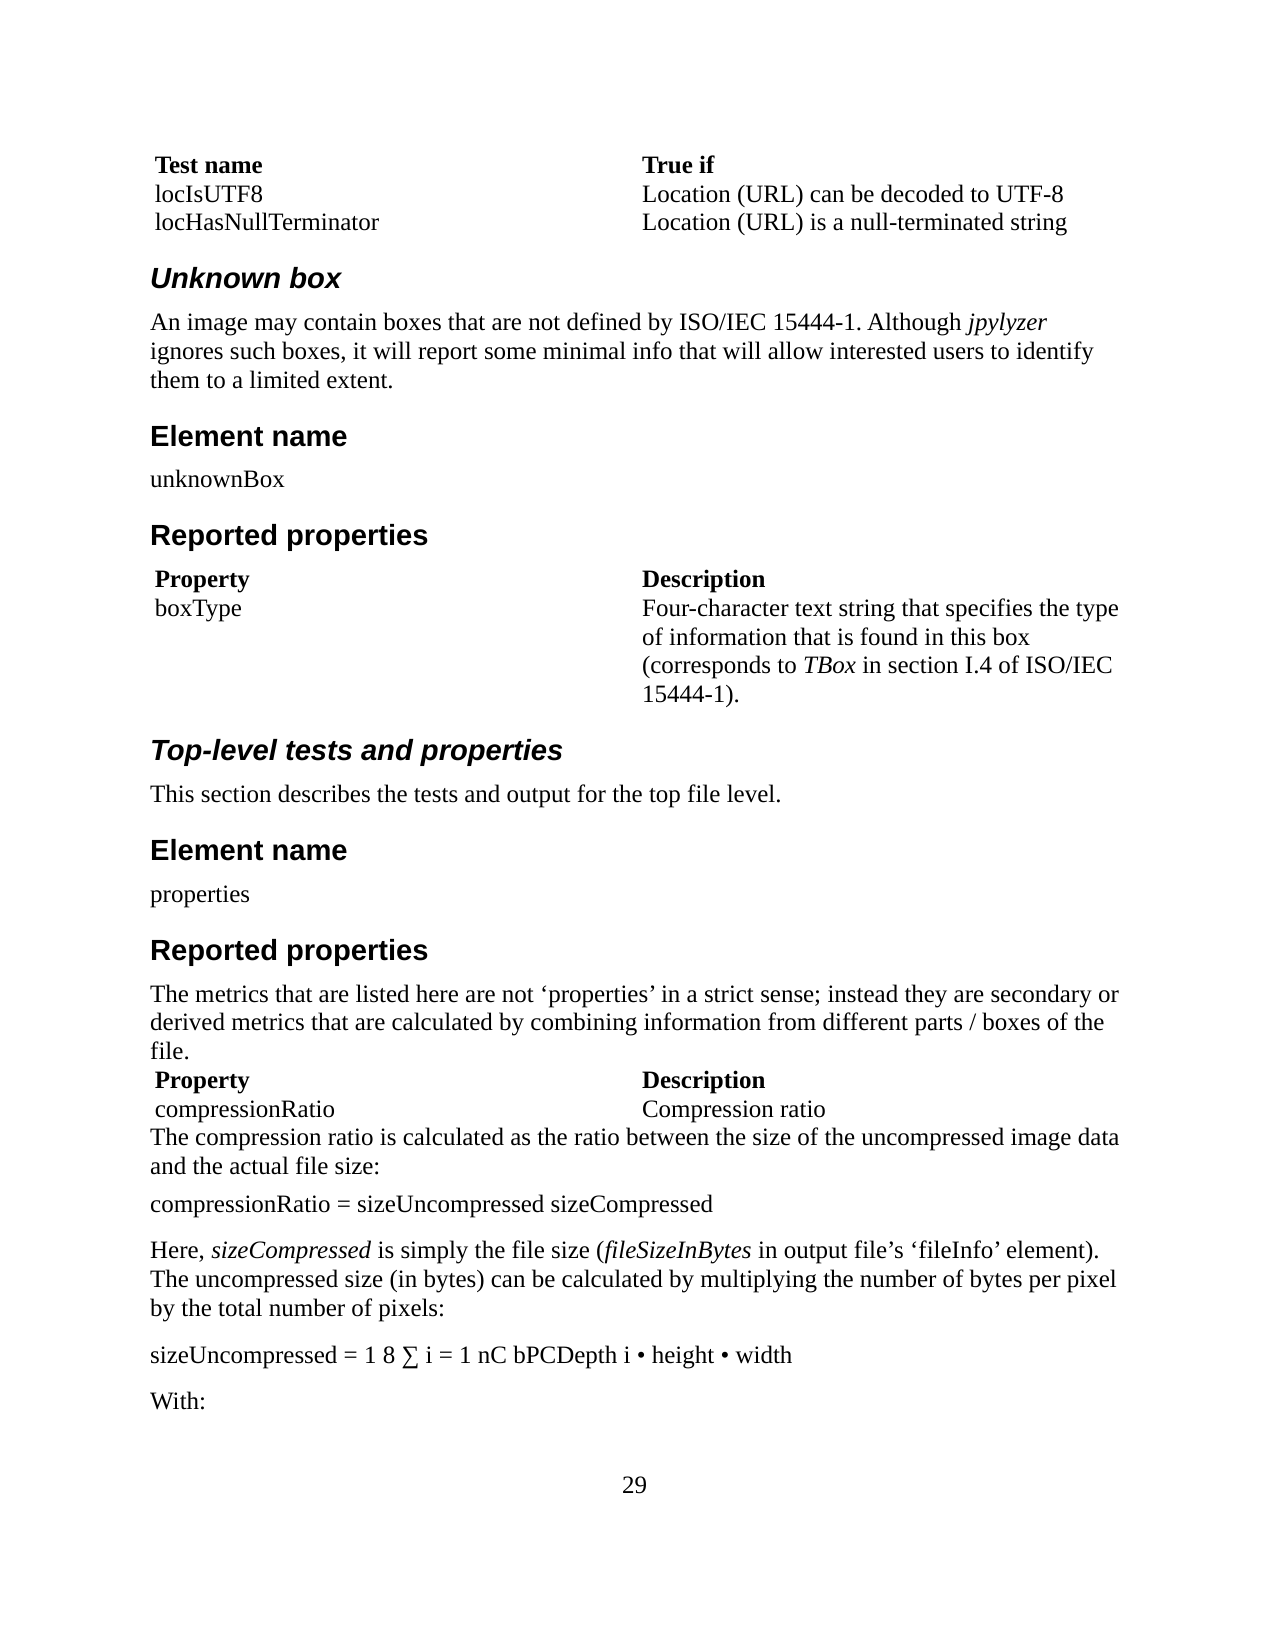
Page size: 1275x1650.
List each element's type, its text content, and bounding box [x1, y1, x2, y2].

subtitle Reported properties [150, 518, 1125, 552]
text Here, sizeCompressed is simply the file size (fileSizeInBytes in output file’s ‘fileInfo’ element). The uncompressed size (in bytes) can be calculated by multiplying the number of bytes per pixel by the total number of pixels: [150, 1236, 1125, 1322]
table_header Description [638, 564, 1125, 593]
subtitle Unknown box [150, 261, 1125, 295]
subtitle Element name [150, 418, 1125, 452]
table_cell Compression ratio [638, 1094, 1125, 1122]
table_header True if [638, 150, 1125, 179]
table_cell boxType [150, 593, 637, 708]
subtitle Element name [150, 833, 1125, 866]
text The compression ratio is calculated as the ratio between the size of the uncompressed image data and the actual file size: [150, 1122, 1125, 1180]
text properties [150, 879, 1125, 908]
text The metrics that are listed here are not ‘properties’ in a strict sense; instead they are secondary or derived metrics that are calculated by combining information from different parts / boxes of the file. [150, 979, 1125, 1065]
text This section describes the tests and output for the top file level. [150, 779, 1125, 808]
table_cell locIsUTF8 [150, 179, 637, 207]
table_cell Location (URL) is a null-terminated string [638, 208, 1125, 236]
table_cell locHasNullTerminator [150, 208, 637, 236]
table_cell Four-character text string that specifies the type of information that is found in this box (corresponds to TBox in section I.4 of ISO/IEC 15444-1). [638, 593, 1125, 708]
text With: [150, 1386, 1125, 1415]
table_cell compressionRatio [150, 1094, 637, 1122]
table_header Test name [150, 150, 637, 179]
table_header Property [150, 564, 637, 593]
table_header Description [638, 1065, 1125, 1094]
text sizeUncompressed = 1 8 ∑ i = 1 nC bPCDepth i • height • width [150, 1340, 1125, 1368]
table_header Property [150, 1065, 637, 1094]
text unknownBox [150, 464, 1125, 493]
text compressionRatio = sizeUncompressed sizeCompressed [150, 1189, 1125, 1218]
text An image may contain boxes that are not defined by ISO/IEC 15444-1. Although jpylyzer ignores such boxes, it will report some minimal info that will allow interested users to identify them to a limited extent. [150, 307, 1125, 393]
subtitle Reported properties [150, 933, 1125, 966]
table_cell Location (URL) can be decoded to UTF-8 [638, 179, 1125, 207]
subtitle Top-level tests and properties [150, 733, 1125, 767]
